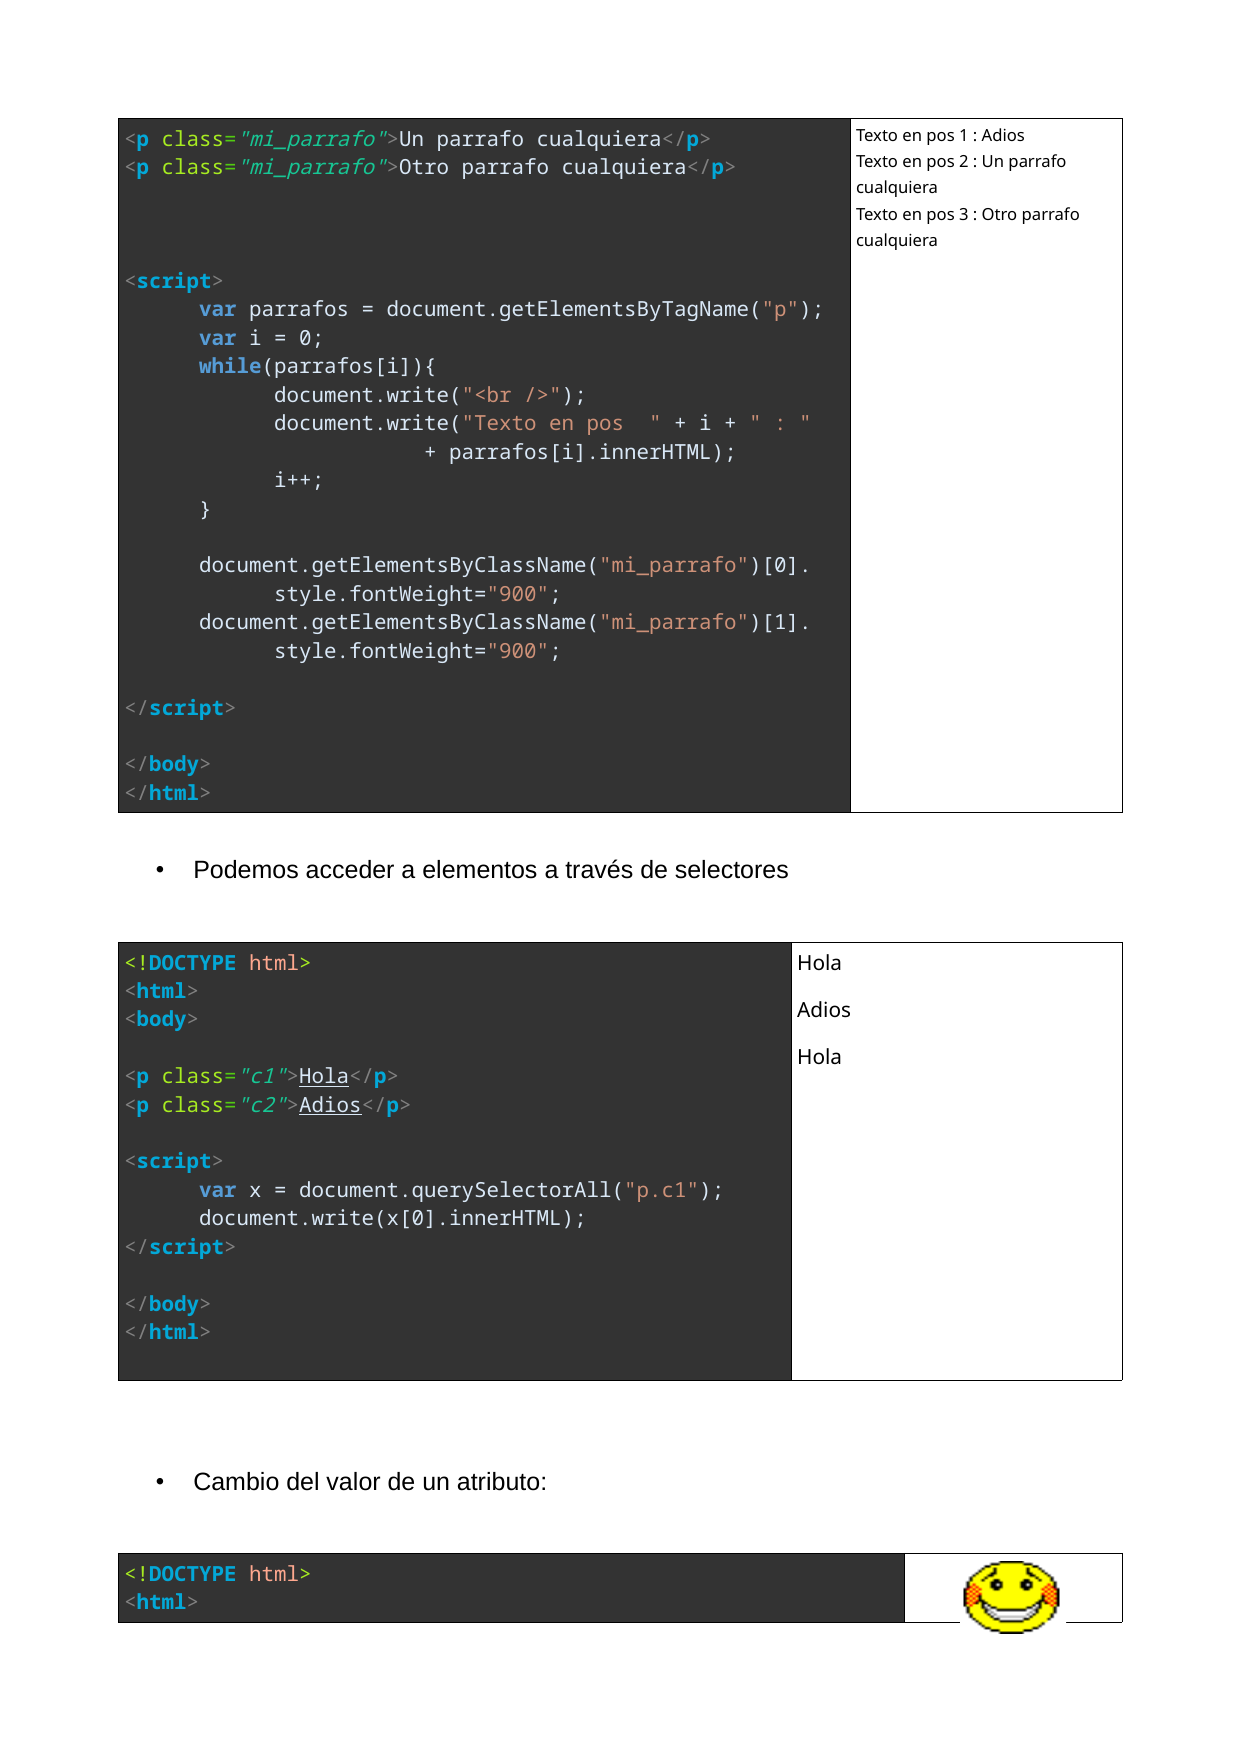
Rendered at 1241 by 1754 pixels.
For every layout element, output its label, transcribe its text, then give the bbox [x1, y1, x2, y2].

table_header <!DOCTYPE html> <html> [119, 1554, 904, 1622]
list Cambio del valor de un atributo: [156, 1467, 1122, 1495]
list Podemos acceder a elementos a través de selectores [156, 855, 1122, 884]
table_header <!DOCTYPE html> <html> <body> <p class="c1">Hola</p> <p class="c2">Adios</p> <script> var x = document.querySelectorAll("p.c1"); document.write(x[0].innerHTML); </script> </body> </html> [119, 943, 791, 1380]
picture [960, 1558, 1067, 1636]
table_header <p class="mi_parrafo">Un parrafo cualquiera</p> <p class="mi_parrafo">Otro parrafo cualquiera</p> <script> var parrafos = document.getElementsByTagName("p"); var i = 0; while(parrafos[i]){ document.write("<br />"); document.write("Texto en pos " + i + " : " + parrafos[i].innerHTML); i++; } document.getElementsByClassName("mi_parrafo")[0]. style.fontWeight="900"; document.getElementsByClassName("mi_parrafo")[1]. style.fontWeight="900"; </script> </body> </html> [119, 119, 850, 812]
table_header [905, 1554, 1122, 1622]
table_header Texto en pos 1 : Adios Texto en pos 2 : Un parrafo cualquiera Texto en pos 3 : Otro parrafo cualquiera [851, 119, 1122, 812]
table_header Hola Adios Hola [792, 943, 1122, 1380]
